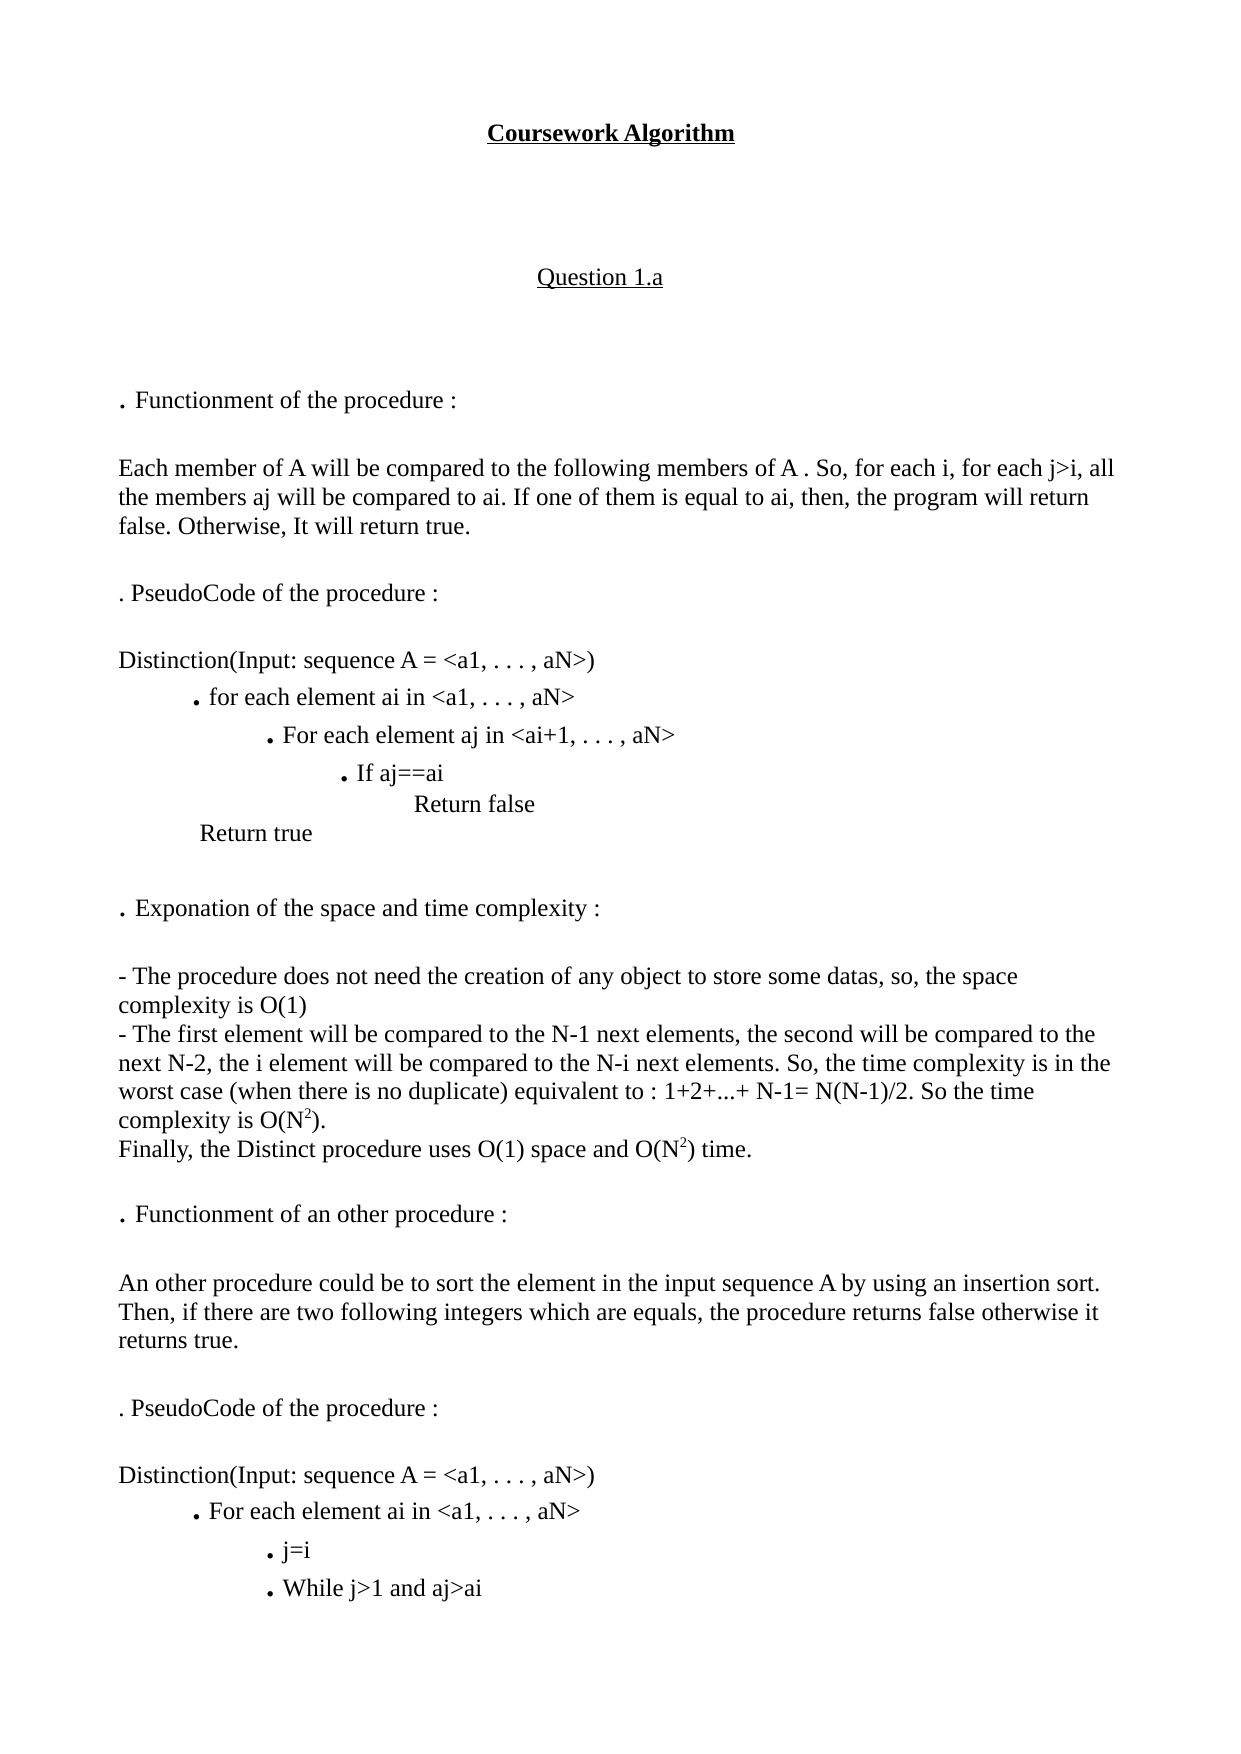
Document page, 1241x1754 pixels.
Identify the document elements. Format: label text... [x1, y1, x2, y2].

text Distinction(Input: sequence A = <a1, . . . , aN>) [118, 1460, 1122, 1488]
text . j=i [118, 1527, 1122, 1565]
text . Exponation of the space and time complexity : [118, 885, 1122, 923]
text Return true [118, 818, 1122, 846]
text - The procedure does not need the creation of any object to store some datas, so, the space complexity is O(1) [118, 961, 1122, 1019]
text . PseudoCode of the procedure : [118, 578, 1122, 607]
text - The first element will be compared to the N-1 next elements, the second will be compared to the next N-2, the i element will be compared to the N-i next elements. So, the time complexity is in the worst case (when there is no duplicate) equivalent to : 1+2+...+ N-1= N(N-1)/2. So the time complexity is O(N2). [118, 1019, 1122, 1134]
text . If aj==ai [118, 751, 1122, 789]
text . For each element ai in <a1, . . . , aN> [118, 1488, 1122, 1527]
text . For each element aj in <ai+1, . . . , aN> [118, 712, 1122, 751]
text Distinction(Input: sequence A = <a1, . . . , aN>) [118, 645, 1122, 674]
text . Functionment of the procedure : [118, 377, 1122, 415]
text Finally, the Distinct procedure uses O(1) space and O(N2) time. [118, 1134, 1122, 1163]
text . PseudoCode of the procedure : [118, 1393, 1122, 1421]
text Question 1.a [118, 262, 1122, 291]
text . Functionment of an other procedure : [118, 1191, 1122, 1230]
text Coursework Algorithm [118, 118, 1122, 147]
text An other procedure could be to sort the element in the input sequence A by using an insertion sort. Then, if there are two following integers which are equals, the procedure returns false otherwise it returns true. [118, 1268, 1122, 1354]
text Each member of A will be compared to the following members of A . So, for each i, for each j>i, all the members aj will be compared to ai. If one of them is equal to ai, then, the program will return false. Otherwise, It will return true. [118, 453, 1122, 540]
text . While j>1 and aj>ai [118, 1565, 1122, 1603]
text Return false [118, 789, 1122, 818]
text . for each element ai in <a1, . . . , aN> [118, 674, 1122, 712]
